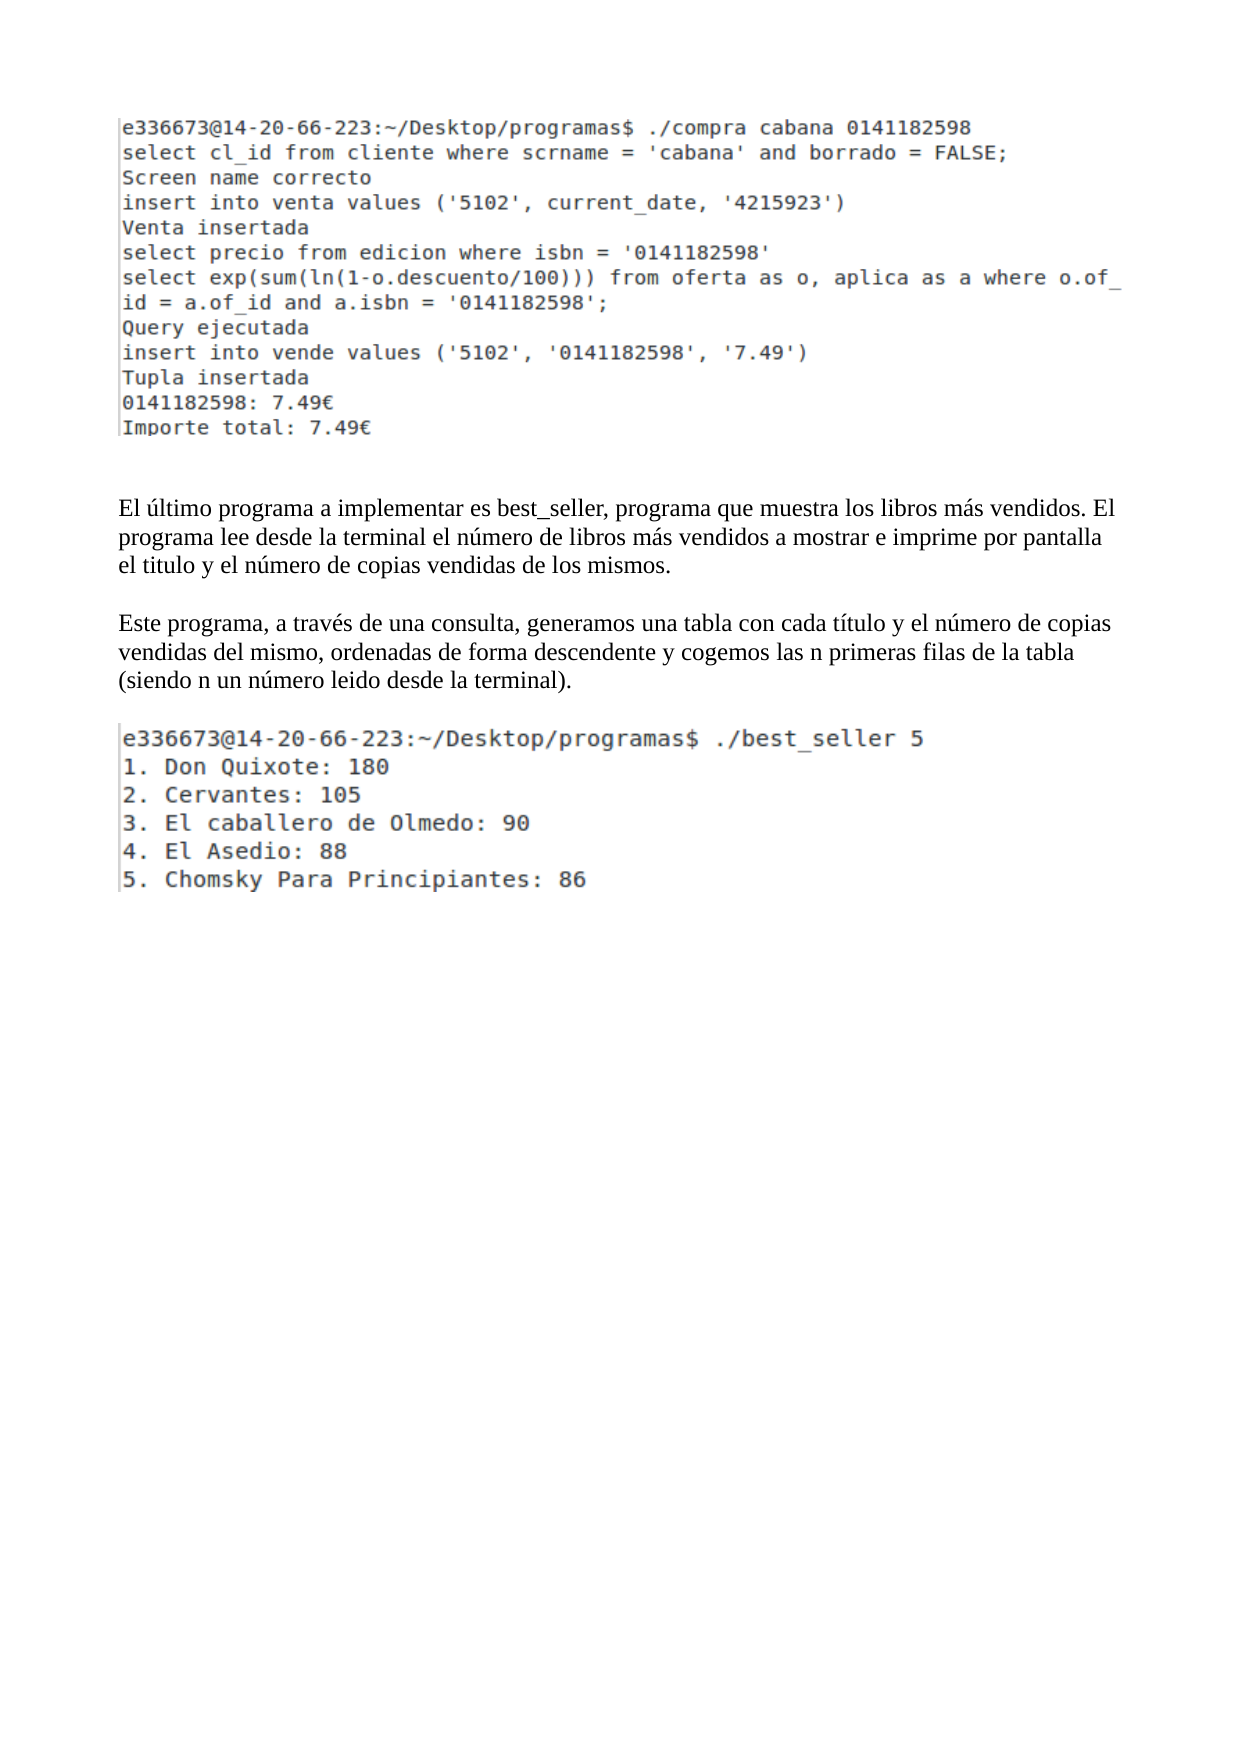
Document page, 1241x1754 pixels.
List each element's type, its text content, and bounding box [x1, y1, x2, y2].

text El último programa a implementar es best_seller, programa que muestra los libros más vendidos. El programa lee desde la terminal el número de libros más vendidos a mostrar e imprime por pantalla el titulo y el número de copias vendidas de los mismos. [118, 493, 1122, 579]
text Este programa, a través de una consulta, generamos una tabla con cada título y el número de copias vendidas del mismo, ordenadas de forma descendente y cogemos las n primeras filas de la tabla (siendo n un número leido desde la terminal). [118, 608, 1122, 694]
picture [118, 118, 1123, 436]
picture [118, 723, 959, 892]
